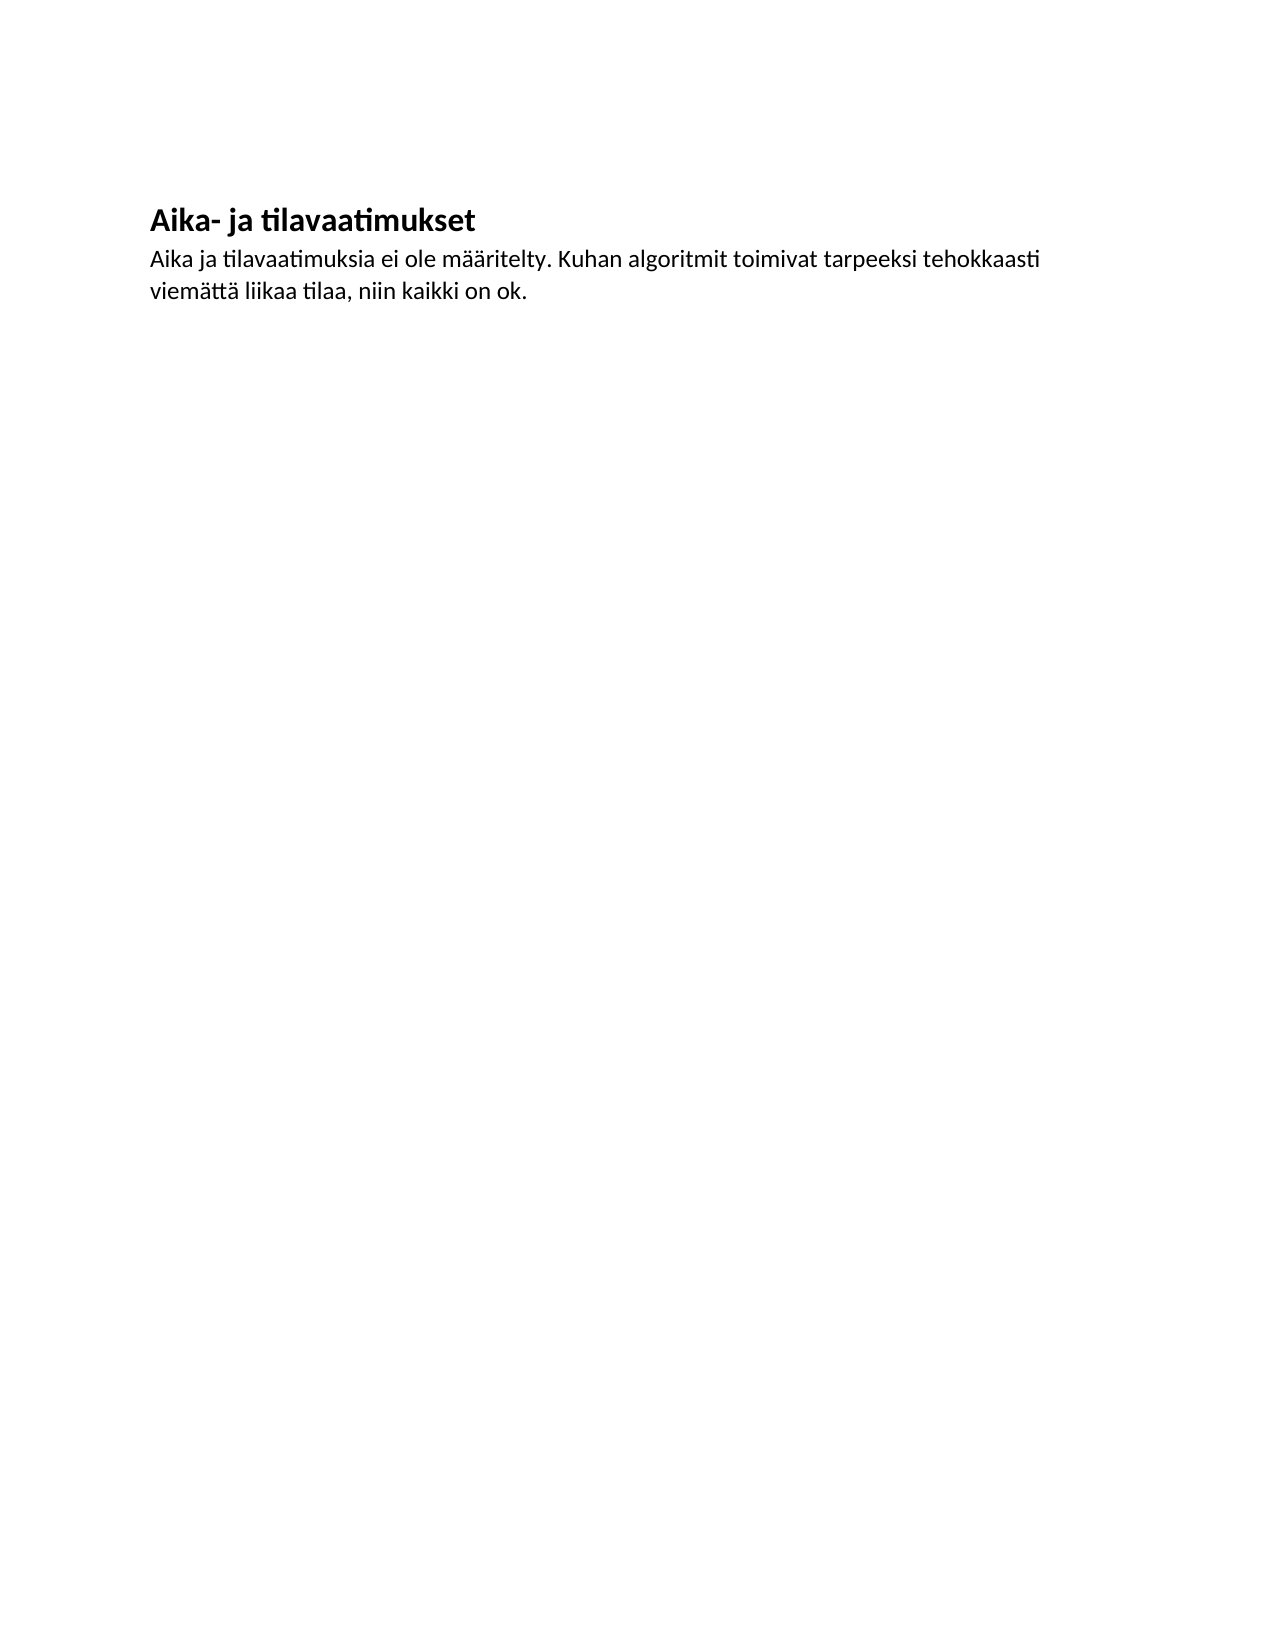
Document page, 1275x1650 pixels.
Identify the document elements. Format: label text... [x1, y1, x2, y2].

text Aika- ja tilavaatimukset [150, 199, 1125, 240]
text Aika ja tilavaatimuksia ei ole määritelty. Kuhan algoritmit toimivat tarpeeksi tehokkaasti viemättä liikaa tilaa, niin kaikki on ok. [150, 243, 1125, 306]
